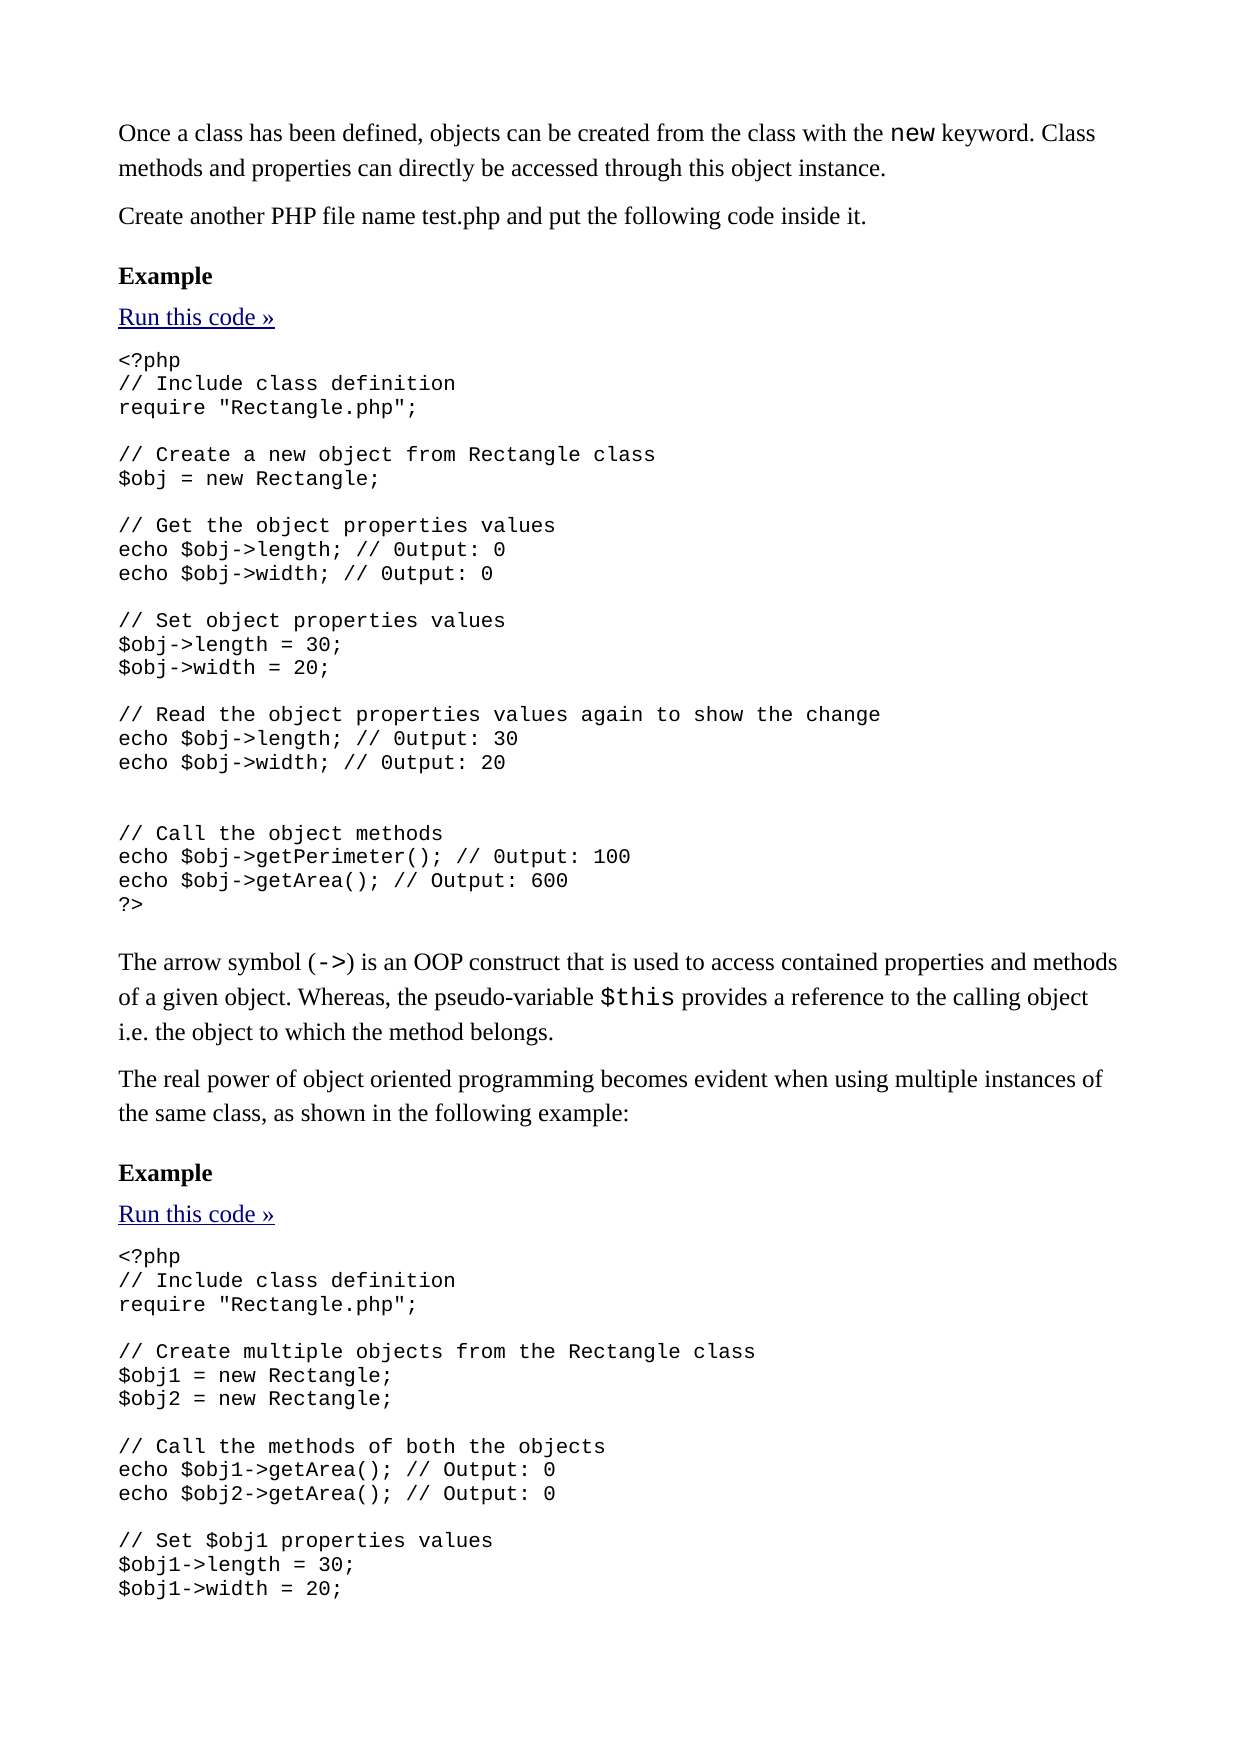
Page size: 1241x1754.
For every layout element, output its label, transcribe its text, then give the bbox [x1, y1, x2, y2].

text require "Rectangle.php"; [118, 397, 1122, 421]
text // Include class definition [118, 373, 1122, 397]
text Run this code » [118, 1199, 1122, 1228]
text // Call the methods of both the objects [118, 1436, 1122, 1459]
text echo $obj->width; // 0utput: 0 [118, 563, 1122, 586]
subtitle Example [118, 1158, 1122, 1186]
text // Create a new object from Rectangle class [118, 444, 1122, 468]
text $obj = new Rectangle; [118, 468, 1122, 492]
text Once a class has been defined, objects can be created from the class with the new keyword. Class methods and properties can directly be accessed through this object instance. [118, 118, 1122, 182]
text Run this code » [118, 302, 1122, 331]
text echo $obj->getPerimeter(); // 0utput: 100 [118, 846, 1122, 870]
text echo $obj1->getArea(); // Output: 0 [118, 1459, 1122, 1483]
text $obj2 = new Rectangle; [118, 1388, 1122, 1412]
text $obj1->length = 30; [118, 1554, 1122, 1578]
text $obj->width = 20; [118, 657, 1122, 681]
text <?php [118, 350, 1122, 373]
text Create another PHP file name test.php and put the following code inside it. [118, 201, 1122, 229]
text echo $obj->length; // 0utput: 30 [118, 728, 1122, 752]
text ?> [118, 894, 1122, 917]
text require "Rectangle.php"; [118, 1294, 1122, 1317]
text echo $obj->length; // 0utput: 0 [118, 539, 1122, 563]
text echo $obj->width; // 0utput: 20 [118, 752, 1122, 775]
text $obj1->width = 20; [118, 1578, 1122, 1601]
text The real power of object oriented programming becomes evident when using multiple instances of the same class, as shown in the following example: [118, 1064, 1122, 1126]
text // Get the object properties values [118, 515, 1122, 539]
text // Include class definition [118, 1270, 1122, 1294]
text // Set $obj1 properties values [118, 1530, 1122, 1554]
text The arrow symbol (->) is an OOP construct that is used to access contained properties and methods of a given object. Whereas, the pseudo-variable $this provides a reference to the calling object i.e. the object to which the method belongs. [118, 947, 1122, 1046]
subtitle Example [118, 261, 1122, 290]
text // Create multiple objects from the Rectangle class [118, 1341, 1122, 1365]
text <?php [118, 1247, 1122, 1270]
text $obj1 = new Rectangle; [118, 1365, 1122, 1388]
text // Call the object methods [118, 823, 1122, 846]
text $obj->length = 30; [118, 633, 1122, 657]
text // Set object properties values [118, 610, 1122, 633]
text echo $obj2->getArea(); // Output: 0 [118, 1483, 1122, 1507]
text echo $obj->getArea(); // Output: 600 [118, 870, 1122, 894]
text // Read the object properties values again to show the change [118, 704, 1122, 728]
